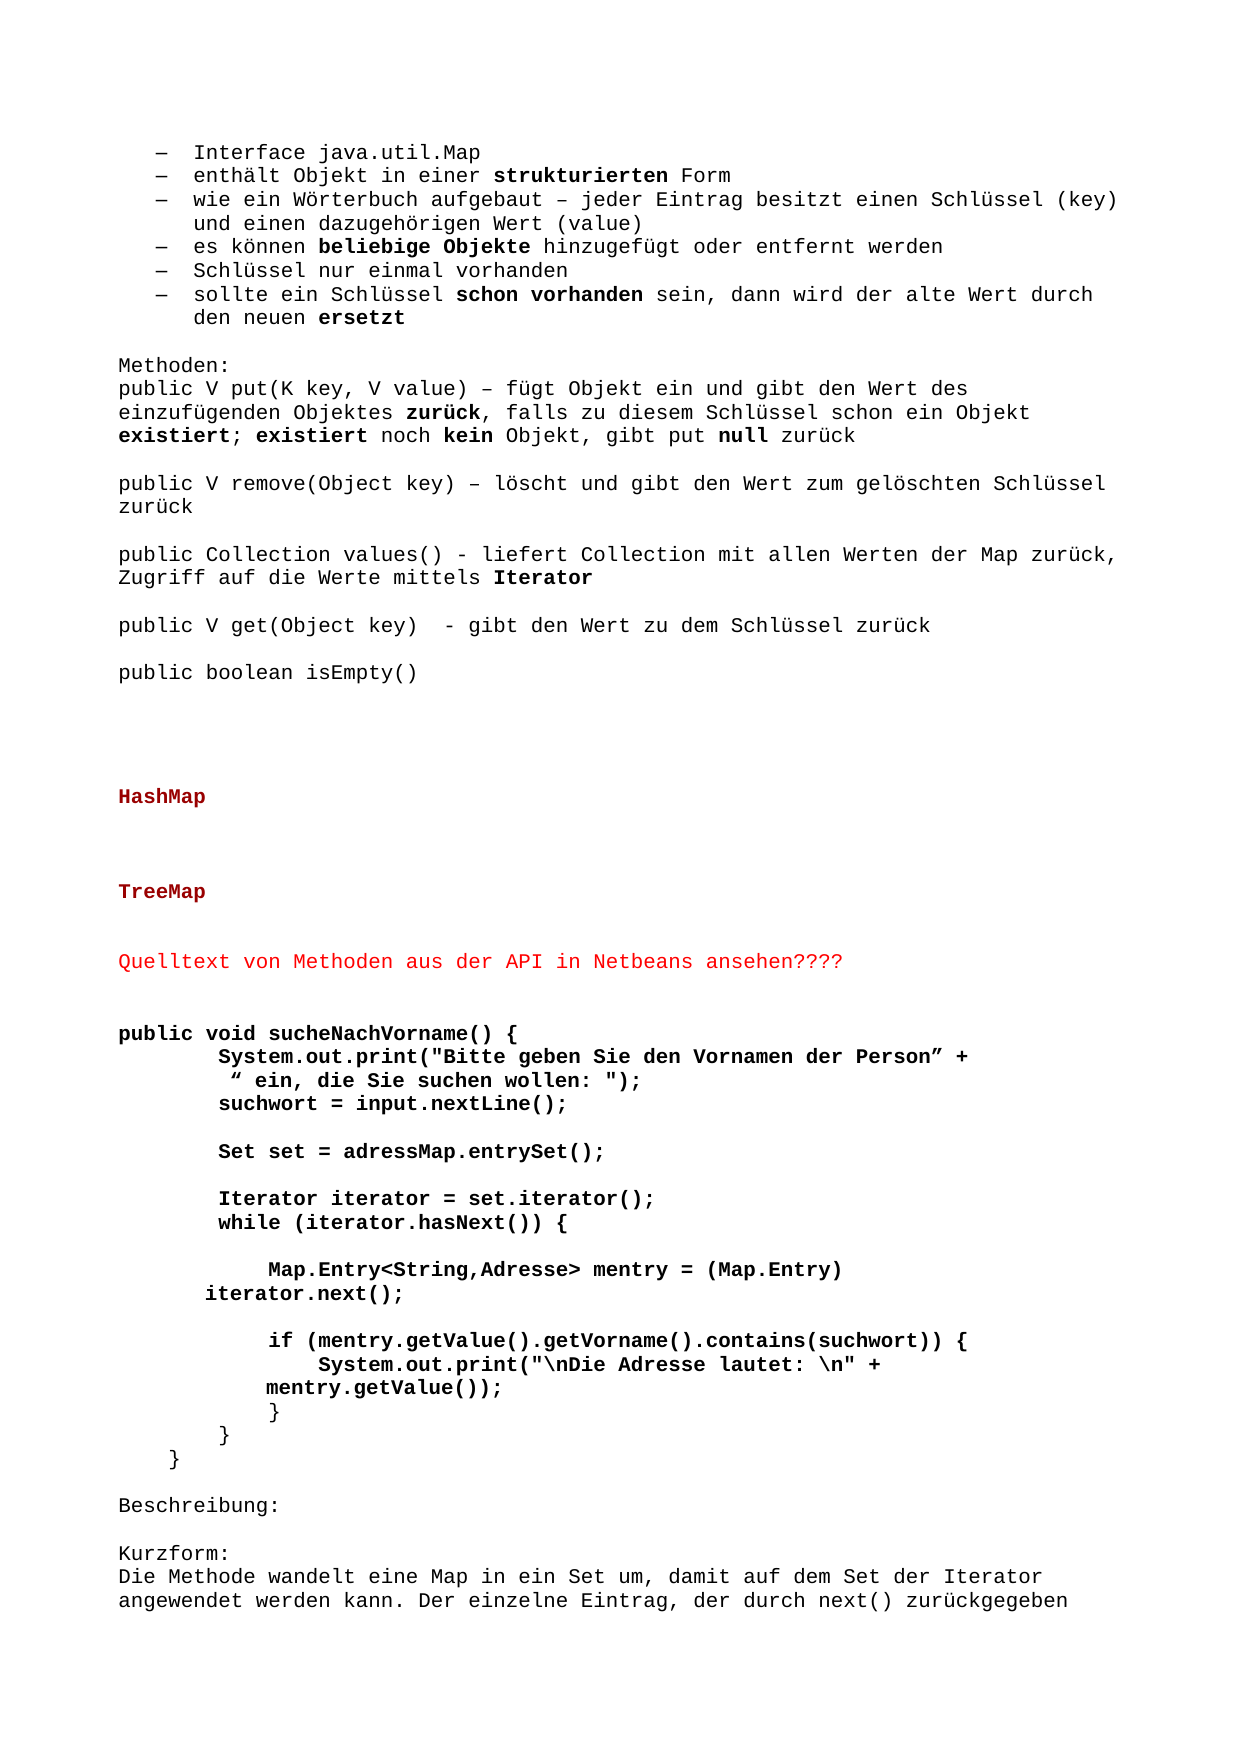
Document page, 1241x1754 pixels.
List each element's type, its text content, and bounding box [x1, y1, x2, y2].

text public boolean isEmpty() [118, 662, 1122, 686]
text } [118, 1448, 1122, 1472]
text public Collection values() - liefert Collection mit allen Werten der Map zurück, Zugriff auf die Werte mittels Iterator [118, 544, 1122, 591]
text while (iterator.hasNext()) { [118, 1212, 1122, 1235]
list sollte ein Schlüssel schon vorhanden sein, dann wird der alte Wert durch den neuen ersetzt [156, 284, 1122, 331]
text public void sucheNachVorname() { [118, 1022, 1122, 1046]
text public V remove(Object key) – löscht und gibt den Wert zum gelöschten Schlüssel zurück [118, 473, 1122, 520]
text HashMap [118, 786, 1122, 810]
list wie ein Wörterbuch aufgebaut – jeder Eintrag besitzt einen Schlüssel (key) und einen dazugehörigen Wert (value) [156, 189, 1122, 236]
text Map.Entry<String,Adresse> mentry = (Map.Entry) iterator.next(); [118, 1259, 1122, 1306]
text Methoden: [118, 354, 1122, 378]
text TreeMap [118, 881, 1122, 904]
text suchwort = input.nextLine(); [118, 1093, 1122, 1117]
text public V get(Object key) - gibt den Wert zu dem Schlüssel zurück [118, 615, 1122, 638]
text “ ein, die Sie suchen wollen: "); [118, 1070, 1122, 1093]
text Die Methode wandelt eine Map in ein Set um, damit auf dem Set der Iterator angewendet werden kann. Der einzelne Eintrag, der durch next() zurückgegeben [118, 1566, 1122, 1614]
text Quelltext von Methoden aus der API in Netbeans ansehen???? [118, 952, 1122, 975]
list Interface java.util.Map [156, 142, 1122, 165]
text Kurzform: [118, 1543, 1122, 1566]
list es können beliebige Objekte hinzugefügt oder entfernt werden [156, 236, 1122, 260]
list Schlüssel nur einmal vorhanden [156, 260, 1122, 284]
text if (mentry.getValue().getVorname().contains(suchwort)) { [118, 1330, 1122, 1353]
text Iterator iterator = set.iterator(); [118, 1188, 1122, 1212]
text } [118, 1401, 1122, 1424]
text System.out.print("Bitte geben Sie den Vornamen der Person” + [118, 1046, 1122, 1070]
list enthält Objekt in einer strukturierten Form [156, 165, 1122, 189]
text System.out.print("\nDie Adresse lautet: \n" + mentry.getValue()); [118, 1353, 1122, 1401]
text public V put(K key, V value) – fügt Objekt ein und gibt den Wert des einzufügenden Objektes zurück, falls zu diesem Schlüssel schon ein Objekt existiert; existiert noch kein Objekt, gibt put null zurück [118, 378, 1122, 449]
text Set set = adressMap.entrySet(); [118, 1141, 1122, 1164]
text Beschreibung: [118, 1495, 1122, 1519]
text } [118, 1424, 1122, 1448]
